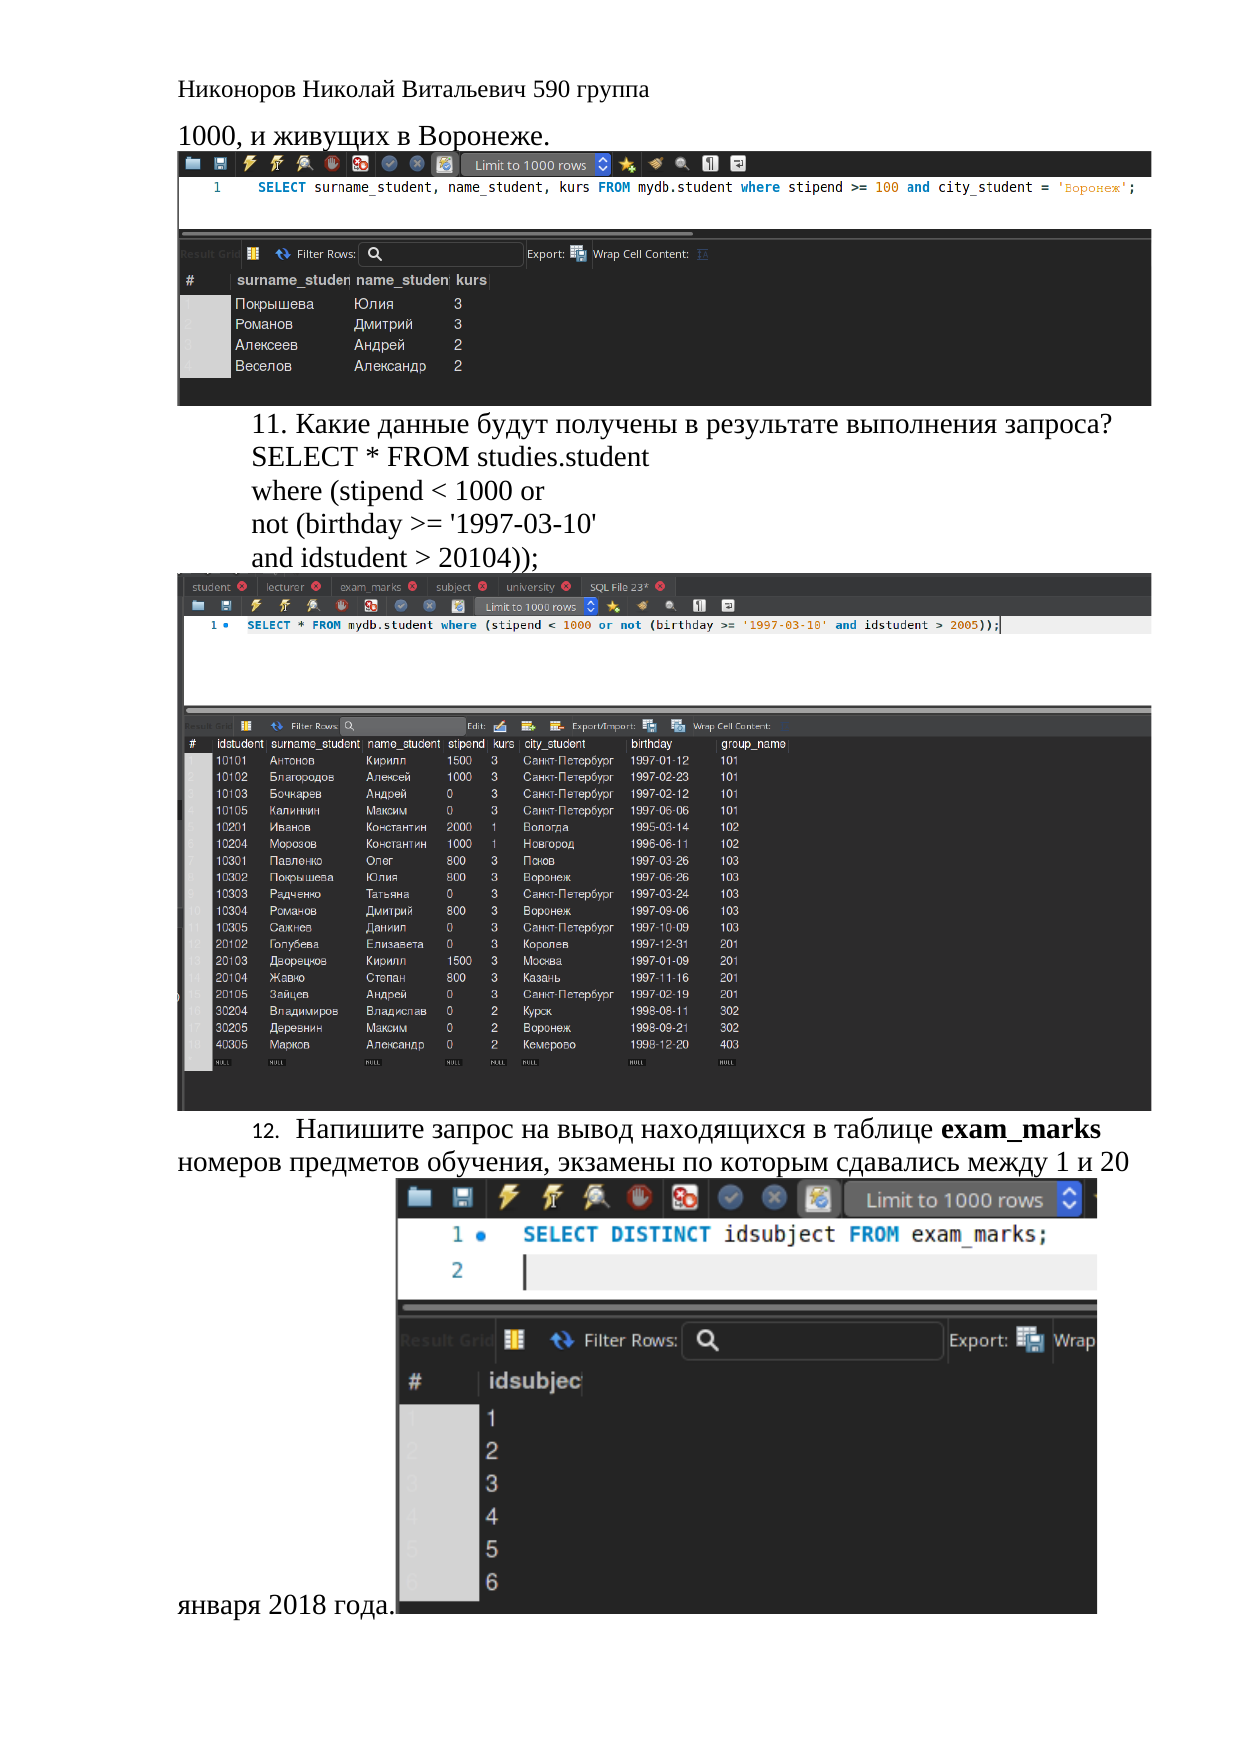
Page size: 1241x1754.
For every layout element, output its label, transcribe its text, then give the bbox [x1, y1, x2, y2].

list 1000, и живущих в Воронеже. [177, 118, 1152, 151]
text where (stipend < 1000 or [177, 473, 1152, 506]
text SELECT * FROM studies.student [177, 439, 1152, 473]
list Какие данные будут получены в результате выполнения запроса? [177, 406, 1152, 439]
text and idstudent > 20104)); [177, 540, 1152, 573]
picture [395, 1178, 1098, 1614]
text not (birthday >= '1997-03-10' [177, 506, 1152, 540]
picture [177, 151, 1152, 406]
list Напишите запрос на вывод находящихся в таблице exam_marks номеров предметов обучения, экзамены по которым сдавались между 1 и 20 января 2018 года. [177, 1111, 1152, 1620]
picture [177, 573, 1152, 1111]
